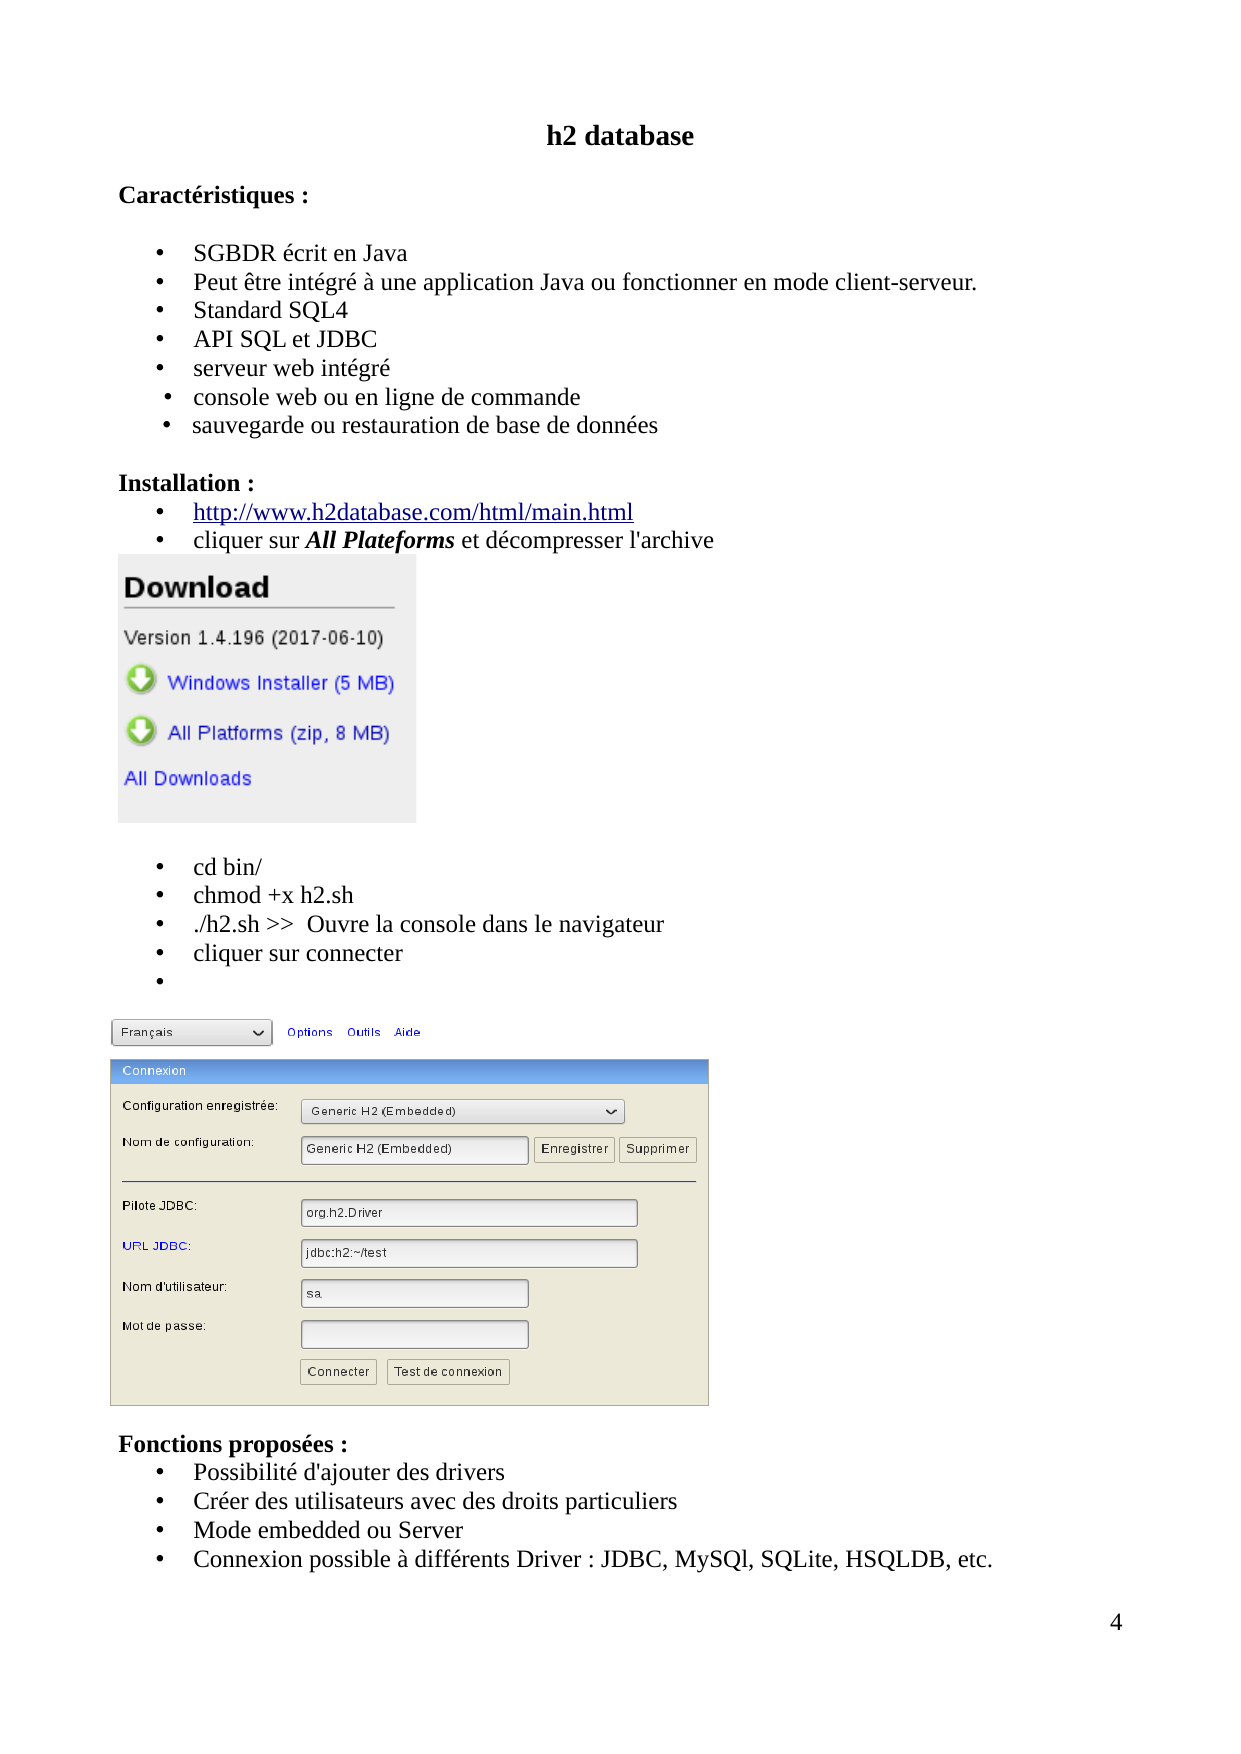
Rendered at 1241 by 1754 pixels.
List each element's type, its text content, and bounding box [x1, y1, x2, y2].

list http://www.h2database.com/html/main.html [156, 497, 1122, 525]
list cliquer sur All Plateforms et décompresser l'archive [156, 525, 1122, 554]
list Standard SQL4 [156, 295, 1122, 324]
list Possibilité d'ajouter des drivers [156, 1457, 1122, 1486]
list chmod +x h2.sh [156, 880, 1122, 909]
list Créer des utilisateurs avec des droits particuliers [156, 1486, 1122, 1515]
list serveur web intégré [156, 353, 1122, 382]
list SGBDR écrit en Java [156, 238, 1122, 267]
list Connexion possible à différents Driver : JDBC, MySQl, SQLite, HSQLDB, etc. [156, 1544, 1122, 1572]
text Fonctions proposées : [118, 995, 1122, 1457]
text Installation : [118, 468, 1122, 497]
list console web ou en ligne de commande [164, 382, 1122, 410]
list Peut être intégré à une application Java ou fonctionner en mode client-serveur. [156, 267, 1122, 295]
picture [118, 554, 417, 823]
list ./h2.sh >> Ouvre la console dans le navigateur [156, 909, 1122, 938]
text h2 database [118, 118, 1122, 152]
list sauvegarde ou restauration de base de données [162, 410, 1122, 439]
list cd bin/ [156, 852, 1122, 880]
list cliquer sur connecter [156, 938, 1122, 967]
text Caractéristiques : [118, 180, 1122, 209]
list API SQL et JDBC [156, 324, 1122, 353]
picture [101, 1009, 740, 1429]
list Mode embedded ou Server [156, 1515, 1122, 1544]
